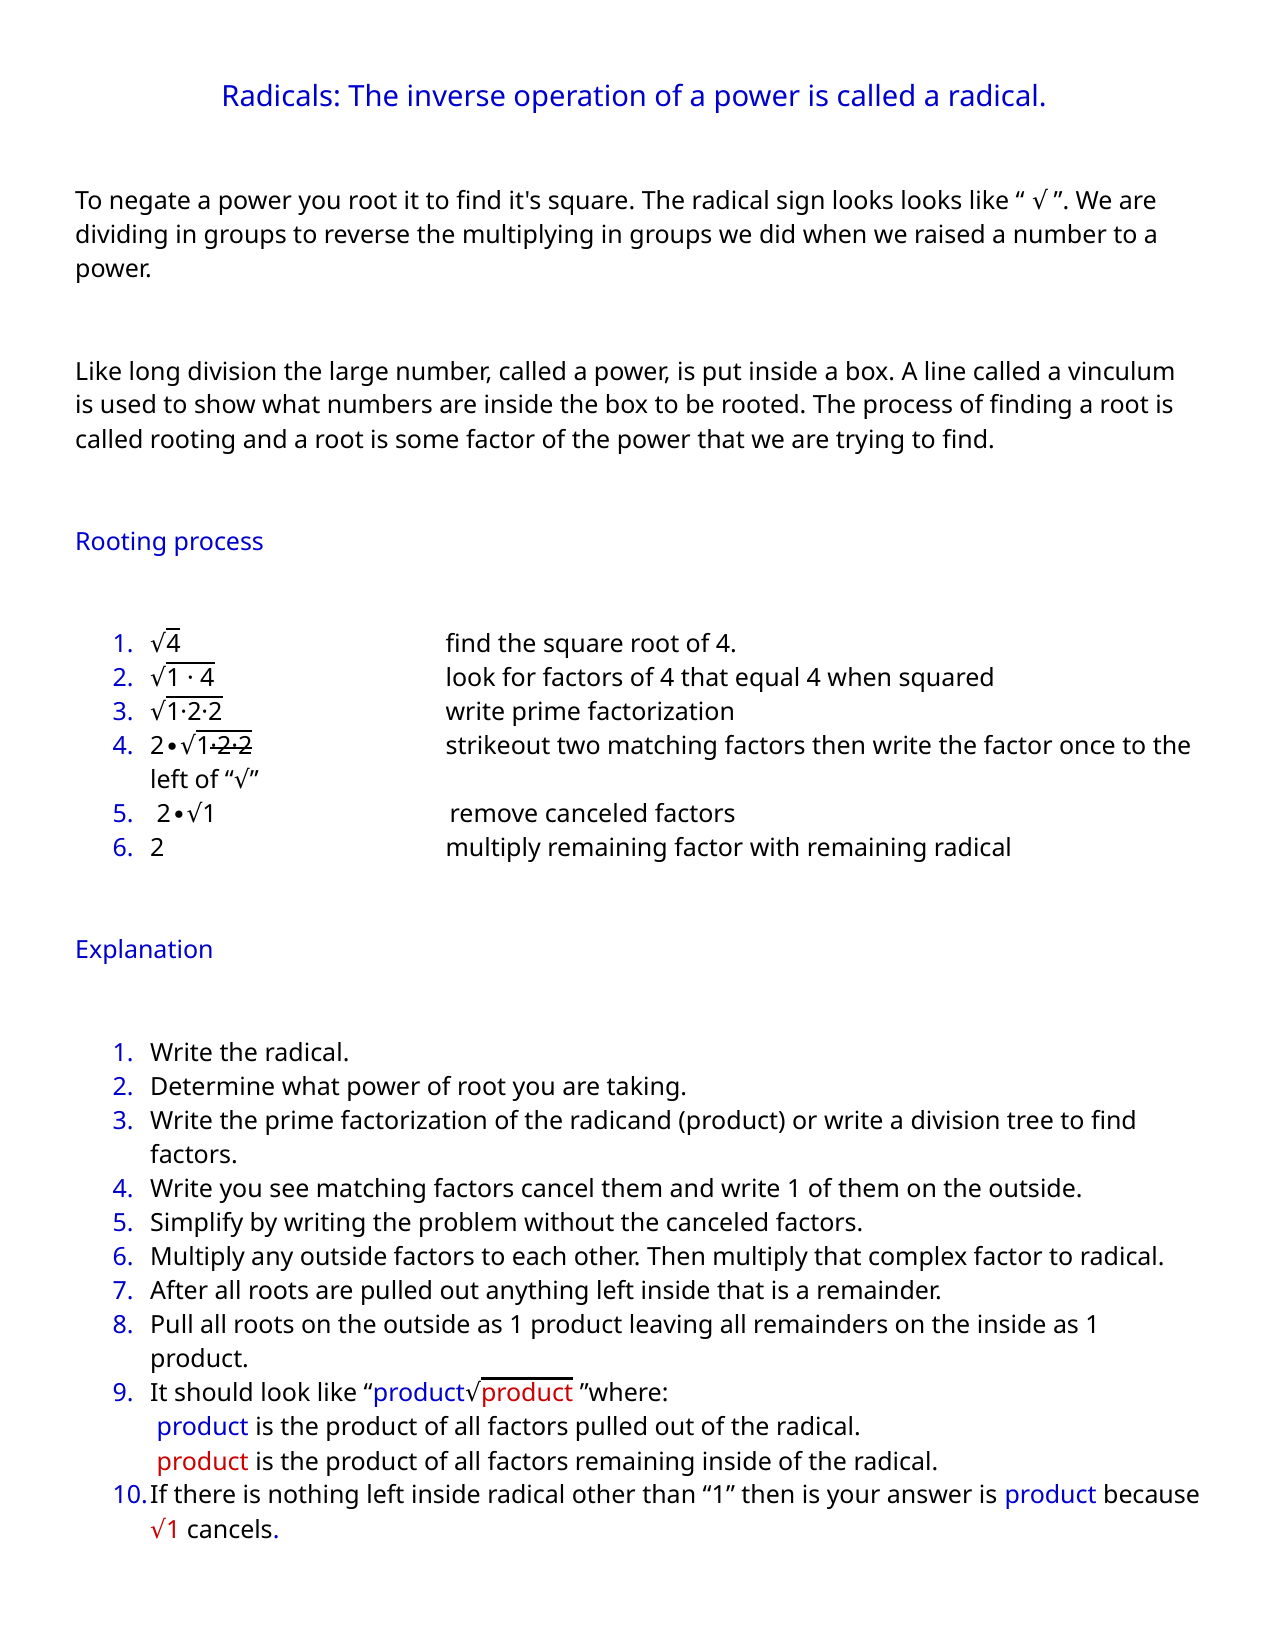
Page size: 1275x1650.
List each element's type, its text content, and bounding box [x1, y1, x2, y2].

list 2∙√1 remove canceled factors [112, 796, 1200, 830]
list It should look like “product√product ”where: [112, 1375, 1200, 1409]
list After all roots are pulled out anything left inside that is a remainder. [112, 1273, 1200, 1307]
list product is the product of all factors pulled out of the radical. [112, 1409, 1200, 1443]
text Radicals: The inverse operation of a power is called a radical. [75, 75, 1200, 115]
list √4 find the square root of 4. [112, 626, 1200, 660]
list Pull all roots on the outside as 1 product leaving all remainders on the inside as 1 product. [112, 1307, 1200, 1375]
text Like long division the large number, called a power, is put inside a box. A line called a vinculum is used to show what numbers are inside the box to be rooted. The process of finding a root is called rooting and a root is some factor of the power that we are trying to find. [75, 353, 1200, 455]
list 2∙√1·2·2 strikeout two matching factors then write the factor once to the left of “√” [112, 728, 1200, 796]
list 2 multiply remaining factor with remaining radical [112, 830, 1200, 864]
list product is the product of all factors remaining inside of the radical. [112, 1443, 1200, 1477]
list If there is nothing left inside radical other than “1” then is your answer is product because √1 cancels. [112, 1477, 1200, 1545]
text Rooting process [75, 523, 1200, 557]
list Write you see matching factors cancel them and write 1 of them on the outside. [112, 1171, 1200, 1205]
list Simplify by writing the problem without the canceled factors. [112, 1205, 1200, 1239]
text To negate a power you root it to find it's square. The radical sign looks looks like “ √ ”. We are dividing in groups to reverse the multiplying in groups we did when we raised a number to a power. [75, 183, 1200, 285]
text Explanation [75, 932, 1200, 966]
list Write the radical. [112, 1034, 1200, 1068]
list √1·2·2 write prime factorization [112, 694, 1200, 728]
list √1 · 4 look for factors of 4 that equal 4 when squared [112, 660, 1200, 694]
list Write the prime factorization of the radicand (product) or write a division tree to find factors. [112, 1102, 1200, 1171]
list Determine what power of root you are taking. [112, 1068, 1200, 1102]
list Multiply any outside factors to each other. Then multiply that complex factor to radical. [112, 1239, 1200, 1273]
